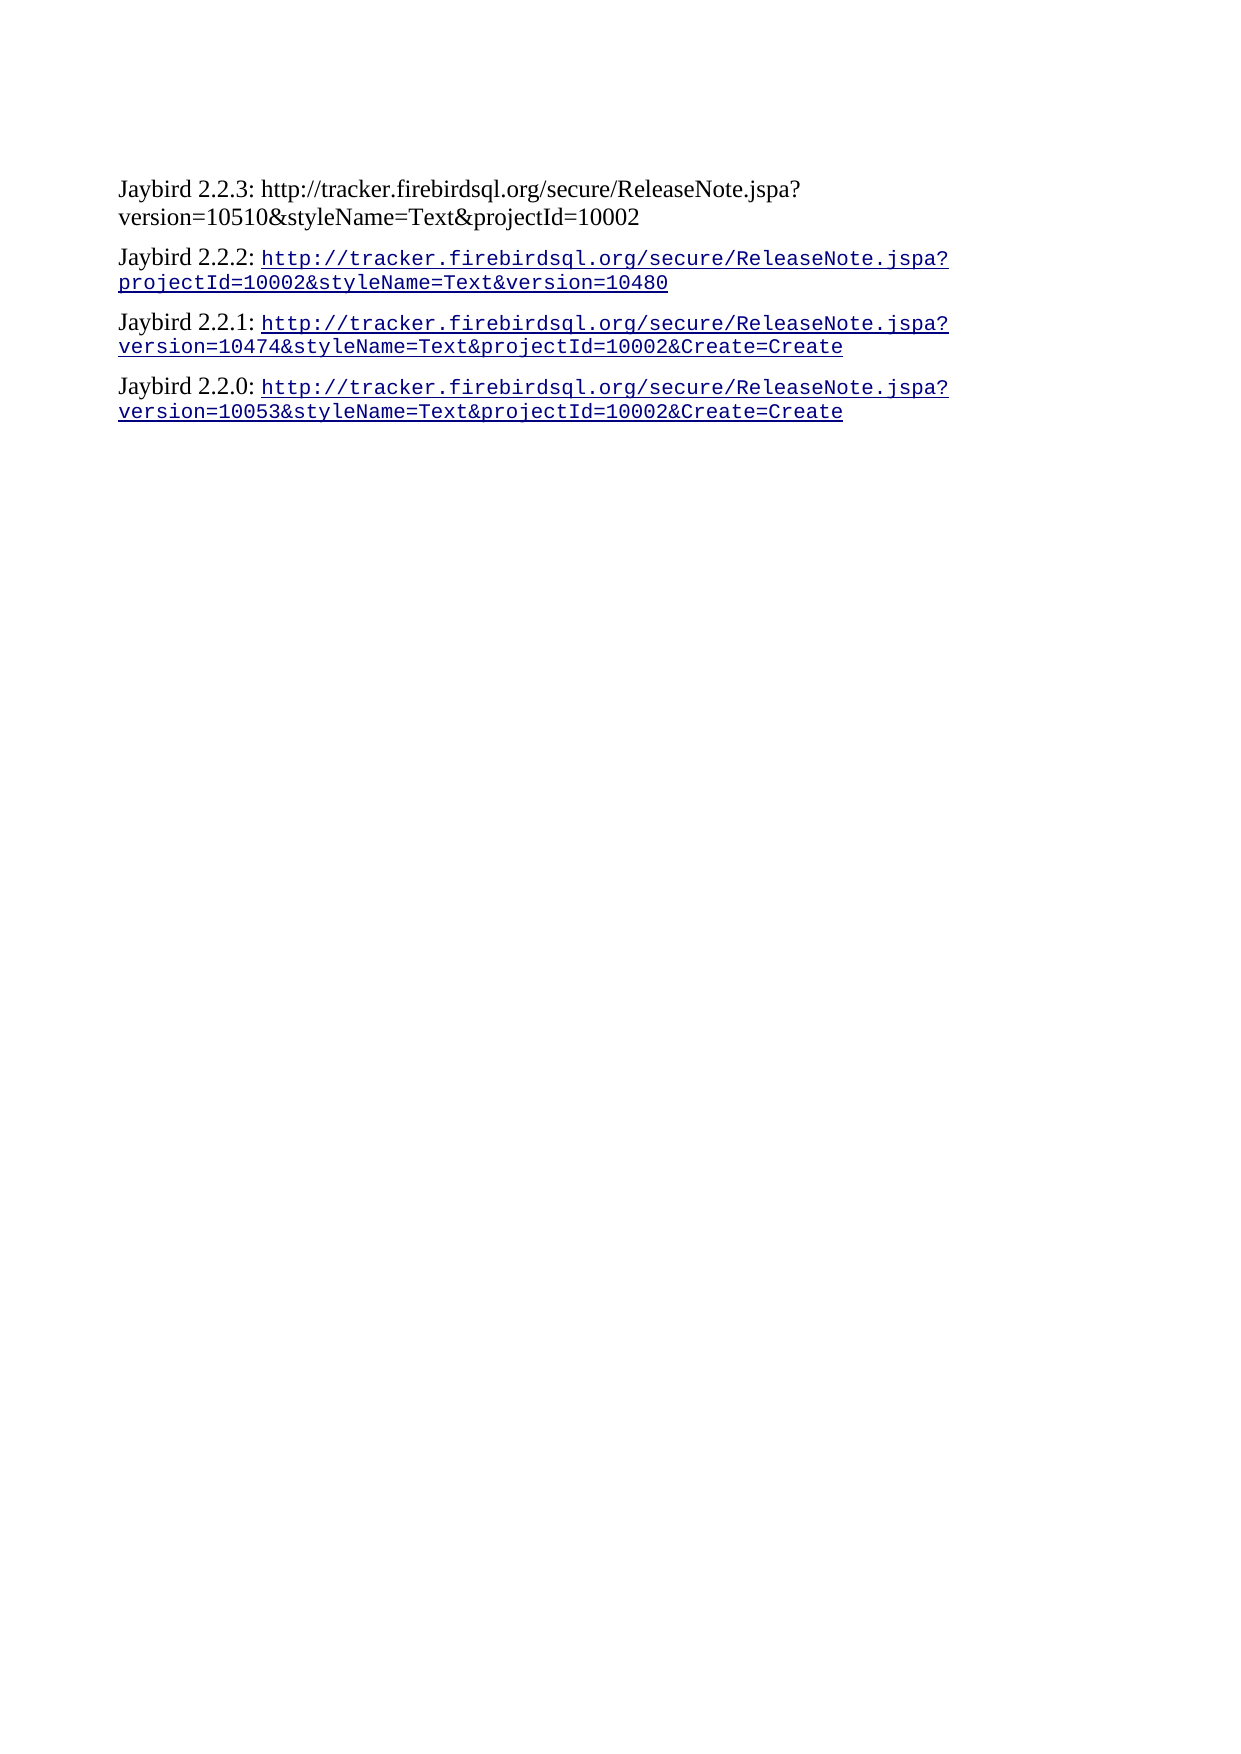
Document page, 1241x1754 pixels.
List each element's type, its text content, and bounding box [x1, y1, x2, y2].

text Jaybird 2.2.2: http://tracker.firebirdsql.org/secure/ReleaseNote.jspa?projectId=10002&styleName=Text&version=10480 [118, 243, 1122, 295]
text Jaybird 2.2.0: http://tracker.firebirdsql.org/secure/ReleaseNote.jspa?version=10053&styleName=Text&projectId=10002&Create=Create [118, 372, 1122, 424]
text Jaybird 2.2.1: http://tracker.firebirdsql.org/secure/ReleaseNote.jspa?version=10474&styleName=Text&projectId=10002&Create=Create [118, 308, 1122, 360]
text Jaybird 2.2.3: http://tracker.firebirdsql.org/secure/ReleaseNote.jspa?version=10510&styleName=Text&projectId=10002 [118, 175, 1122, 231]
